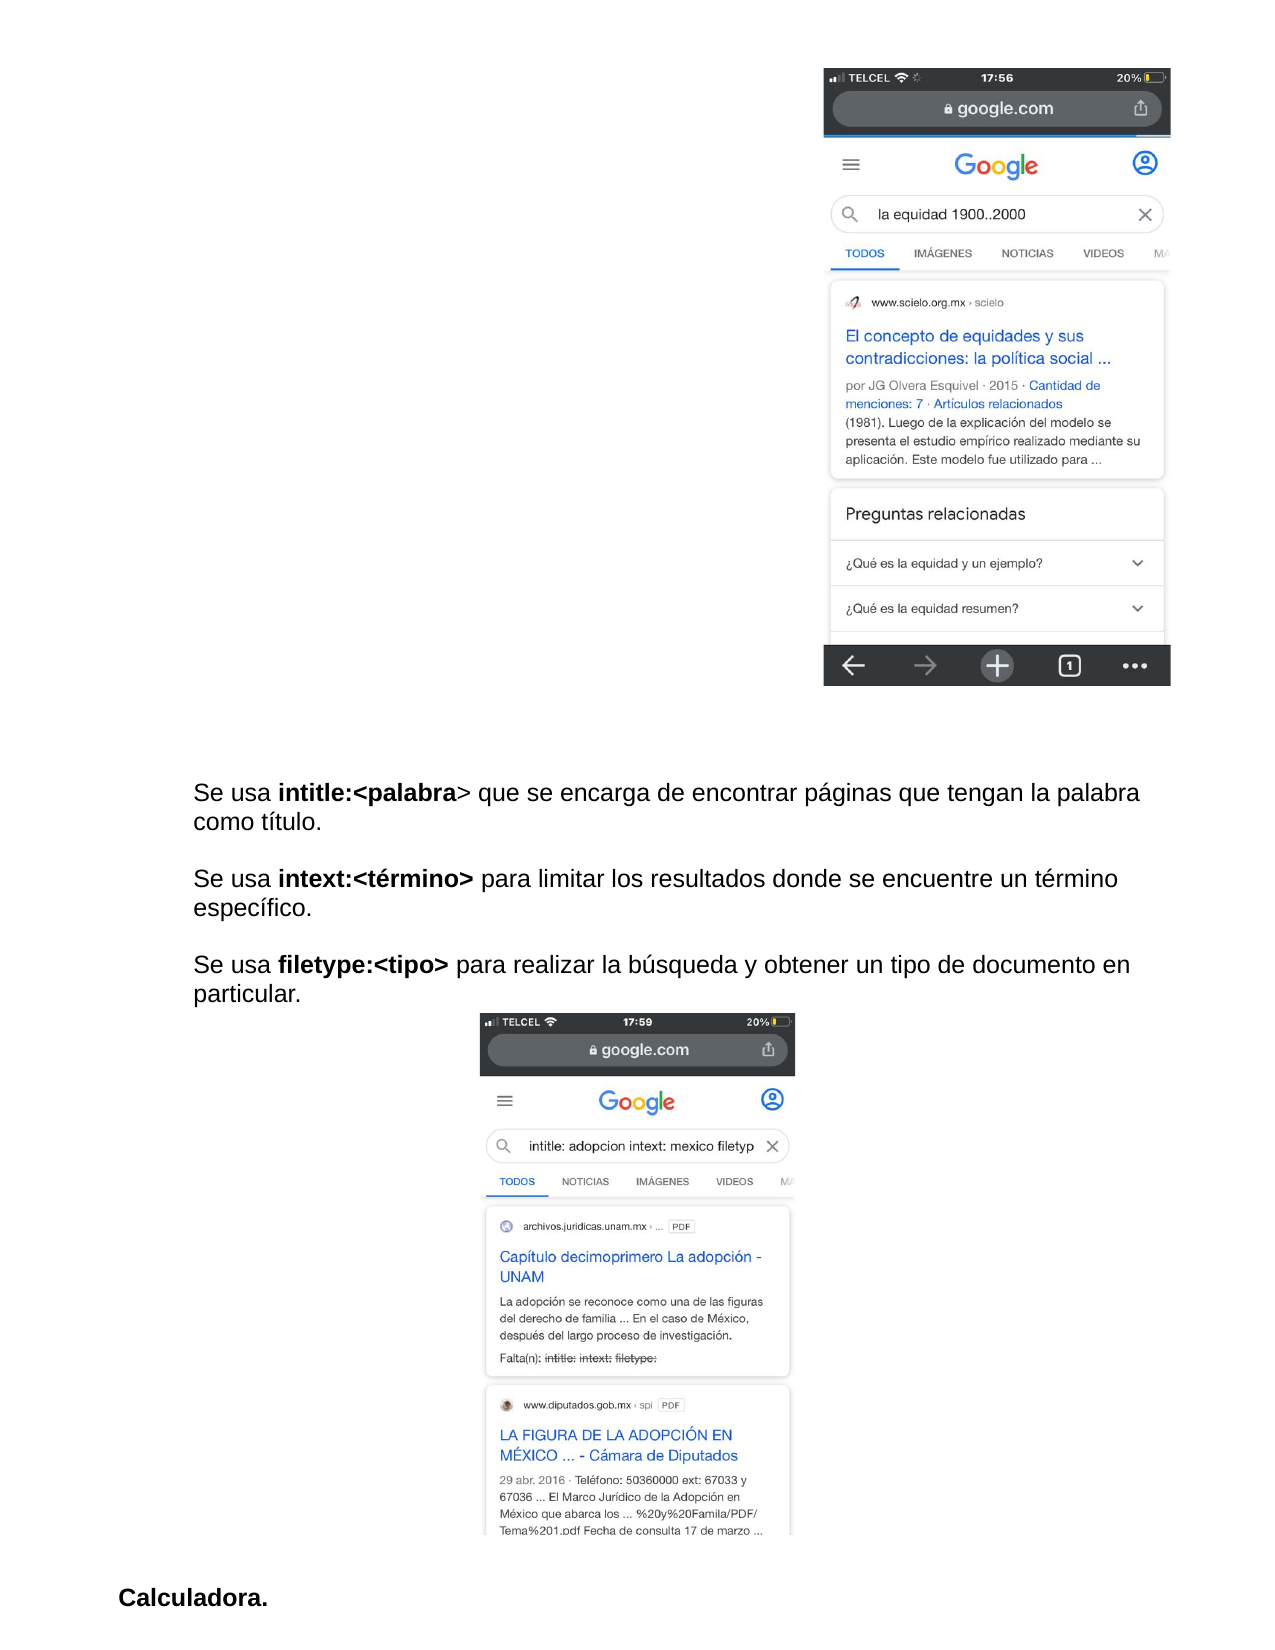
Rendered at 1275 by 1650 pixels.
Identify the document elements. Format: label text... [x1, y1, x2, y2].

text Calculadora. [118, 1583, 1205, 1612]
text Se usa intext:<término> para limitar los resultados donde se encuentre un término específico. [193, 864, 1205, 922]
text Se usa filetype:<tipo> para realizar la búsqueda y obtener un tipo de documento en particular. [193, 950, 1205, 1008]
text Se usa intitle:<palabra> que se encarga de encontrar páginas que tengan la palabra como título. [193, 778, 1205, 835]
